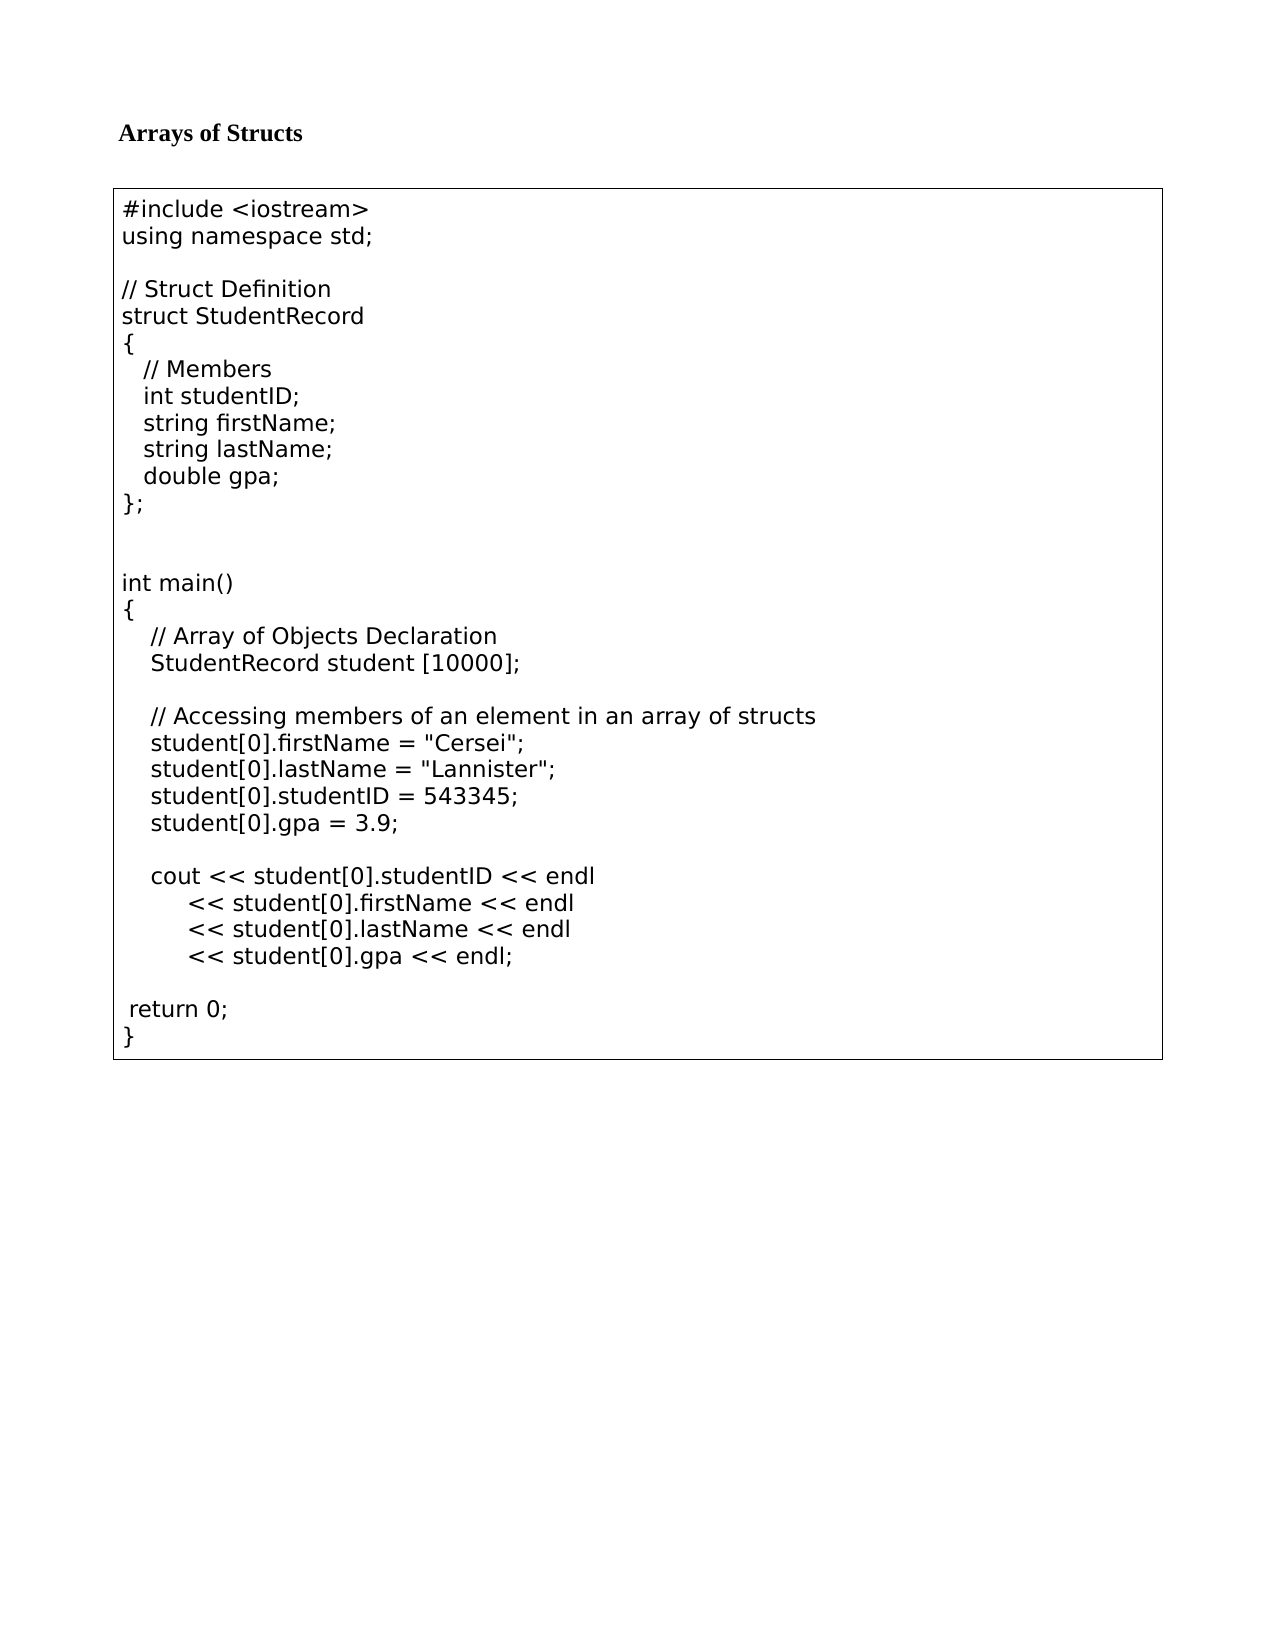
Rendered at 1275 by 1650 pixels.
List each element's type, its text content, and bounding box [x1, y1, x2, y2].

text double gpa; [121, 463, 1153, 490]
text Arrays of Structs [118, 118, 1157, 147]
text // Members [121, 356, 1153, 383]
text { [121, 596, 1153, 623]
text // Struct Definition [121, 276, 1153, 303]
text } [121, 1023, 1153, 1050]
text int studentID; [121, 383, 1153, 410]
text // Accessing members of an element in an array of structs [121, 703, 1153, 730]
text }; [121, 490, 1153, 516]
text student[0].gpa = 3.9; [121, 810, 1153, 836]
text #include <iostream> [121, 196, 1153, 223]
text return 0; [121, 996, 1153, 1023]
text StudentRecord student [10000]; [121, 650, 1153, 676]
text student[0].firstName = "Cersei"; [121, 730, 1153, 756]
text string firstName; [121, 410, 1153, 436]
text student[0].lastName = "Lannister"; [121, 756, 1153, 783]
text // Array of Objects Declaration [121, 623, 1153, 650]
text using namespace std; [121, 223, 1153, 250]
text int main() [121, 570, 1153, 596]
text student[0].studentID = 543345; [121, 783, 1153, 810]
text struct StudentRecord [121, 303, 1153, 330]
text << student[0].lastName << endl [121, 916, 1153, 943]
text { [121, 330, 1153, 356]
text << student[0].gpa << endl; [121, 943, 1153, 970]
text << student[0].firstName << endl [121, 890, 1153, 916]
text string lastName; [121, 436, 1153, 463]
text cout << student[0].studentID << endl [121, 863, 1153, 890]
